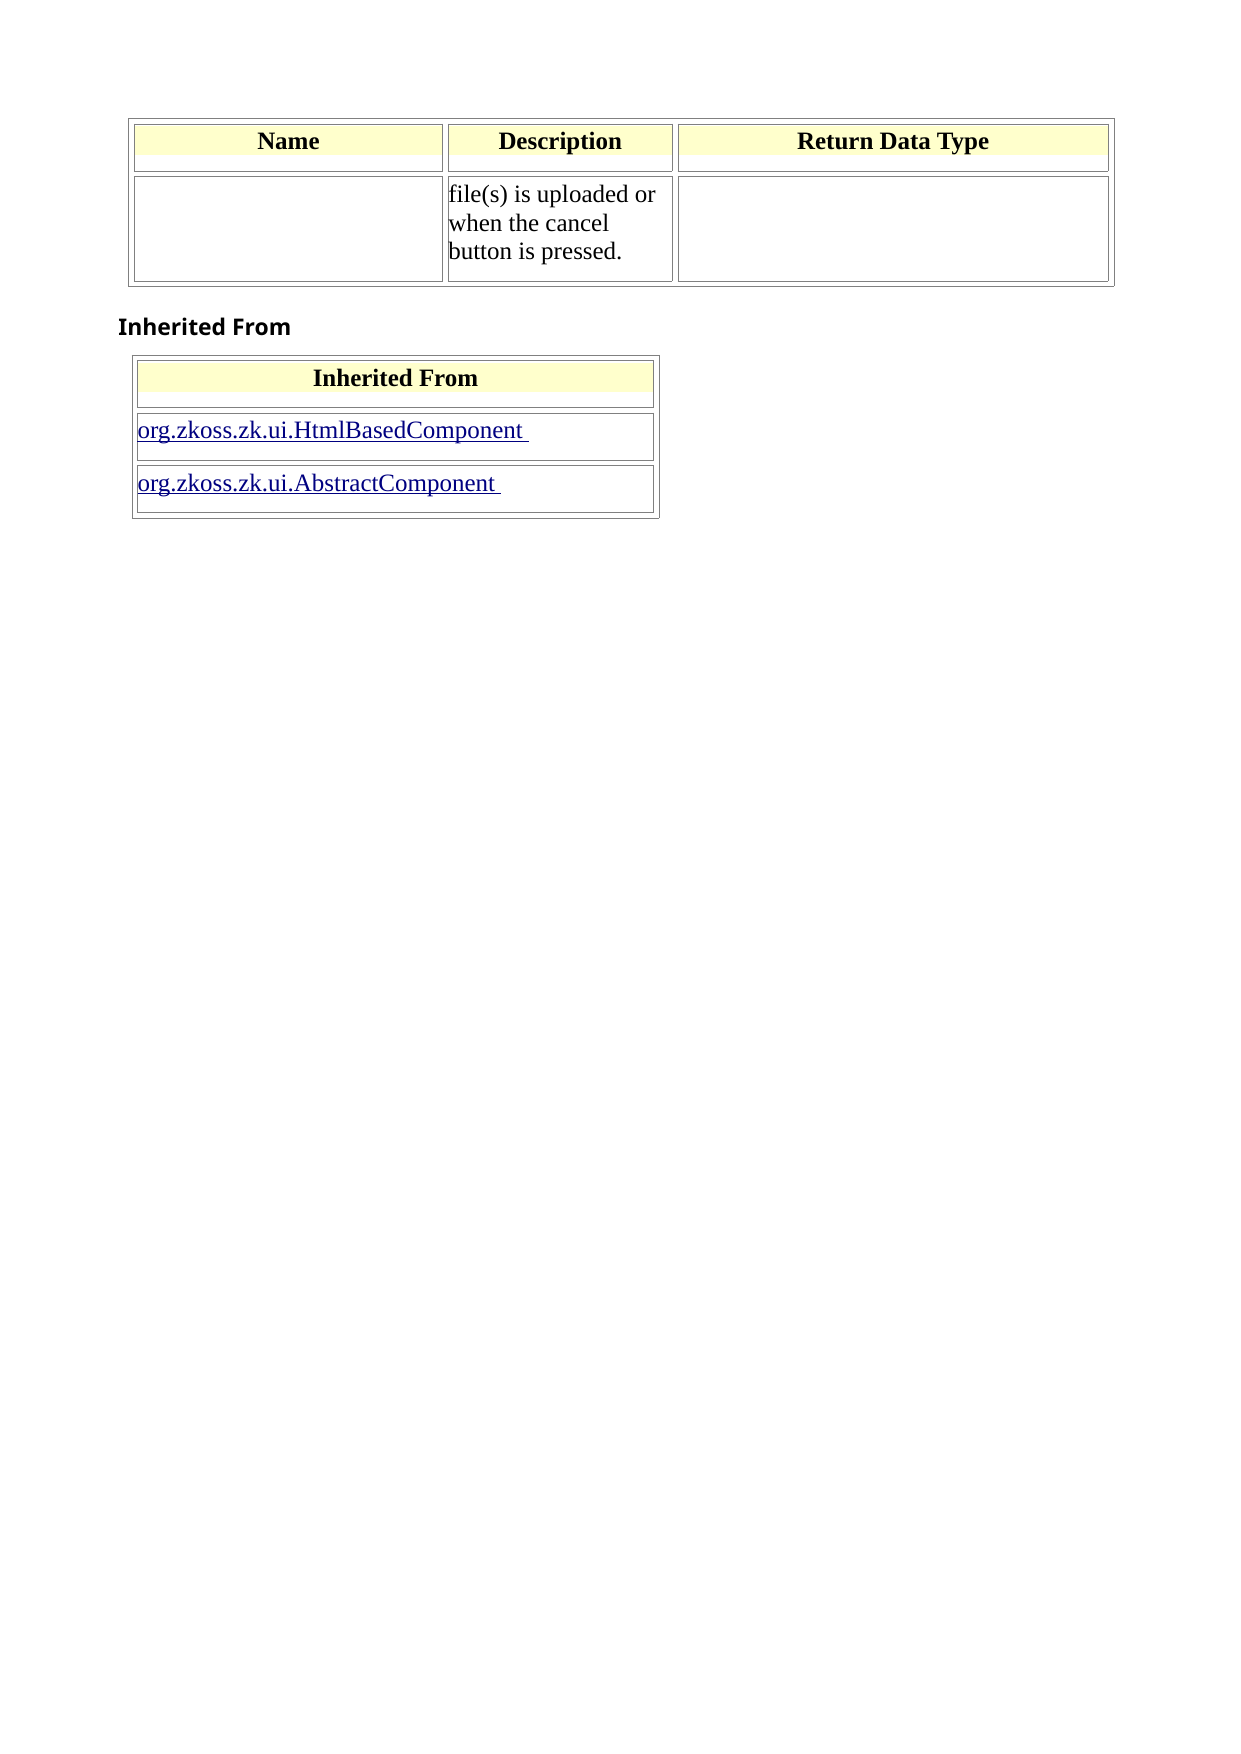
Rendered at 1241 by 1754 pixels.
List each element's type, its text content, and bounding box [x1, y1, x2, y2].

table_cell org.zkoss.zk.ui.HtmlBasedComponent [134, 407, 656, 460]
table_header Name [131, 119, 445, 171]
subtitle Inherited From [118, 311, 1122, 342]
table_cell [675, 171, 1111, 281]
table_header Return Data Type [675, 119, 1111, 171]
table_header Description [445, 119, 675, 171]
table_cell [131, 171, 445, 281]
table_header Inherited From [134, 356, 656, 407]
table_cell file(s) is uploaded or when the cancel button is pressed. [445, 171, 675, 281]
table_cell org.zkoss.zk.ui.AbstractComponent [134, 460, 656, 512]
